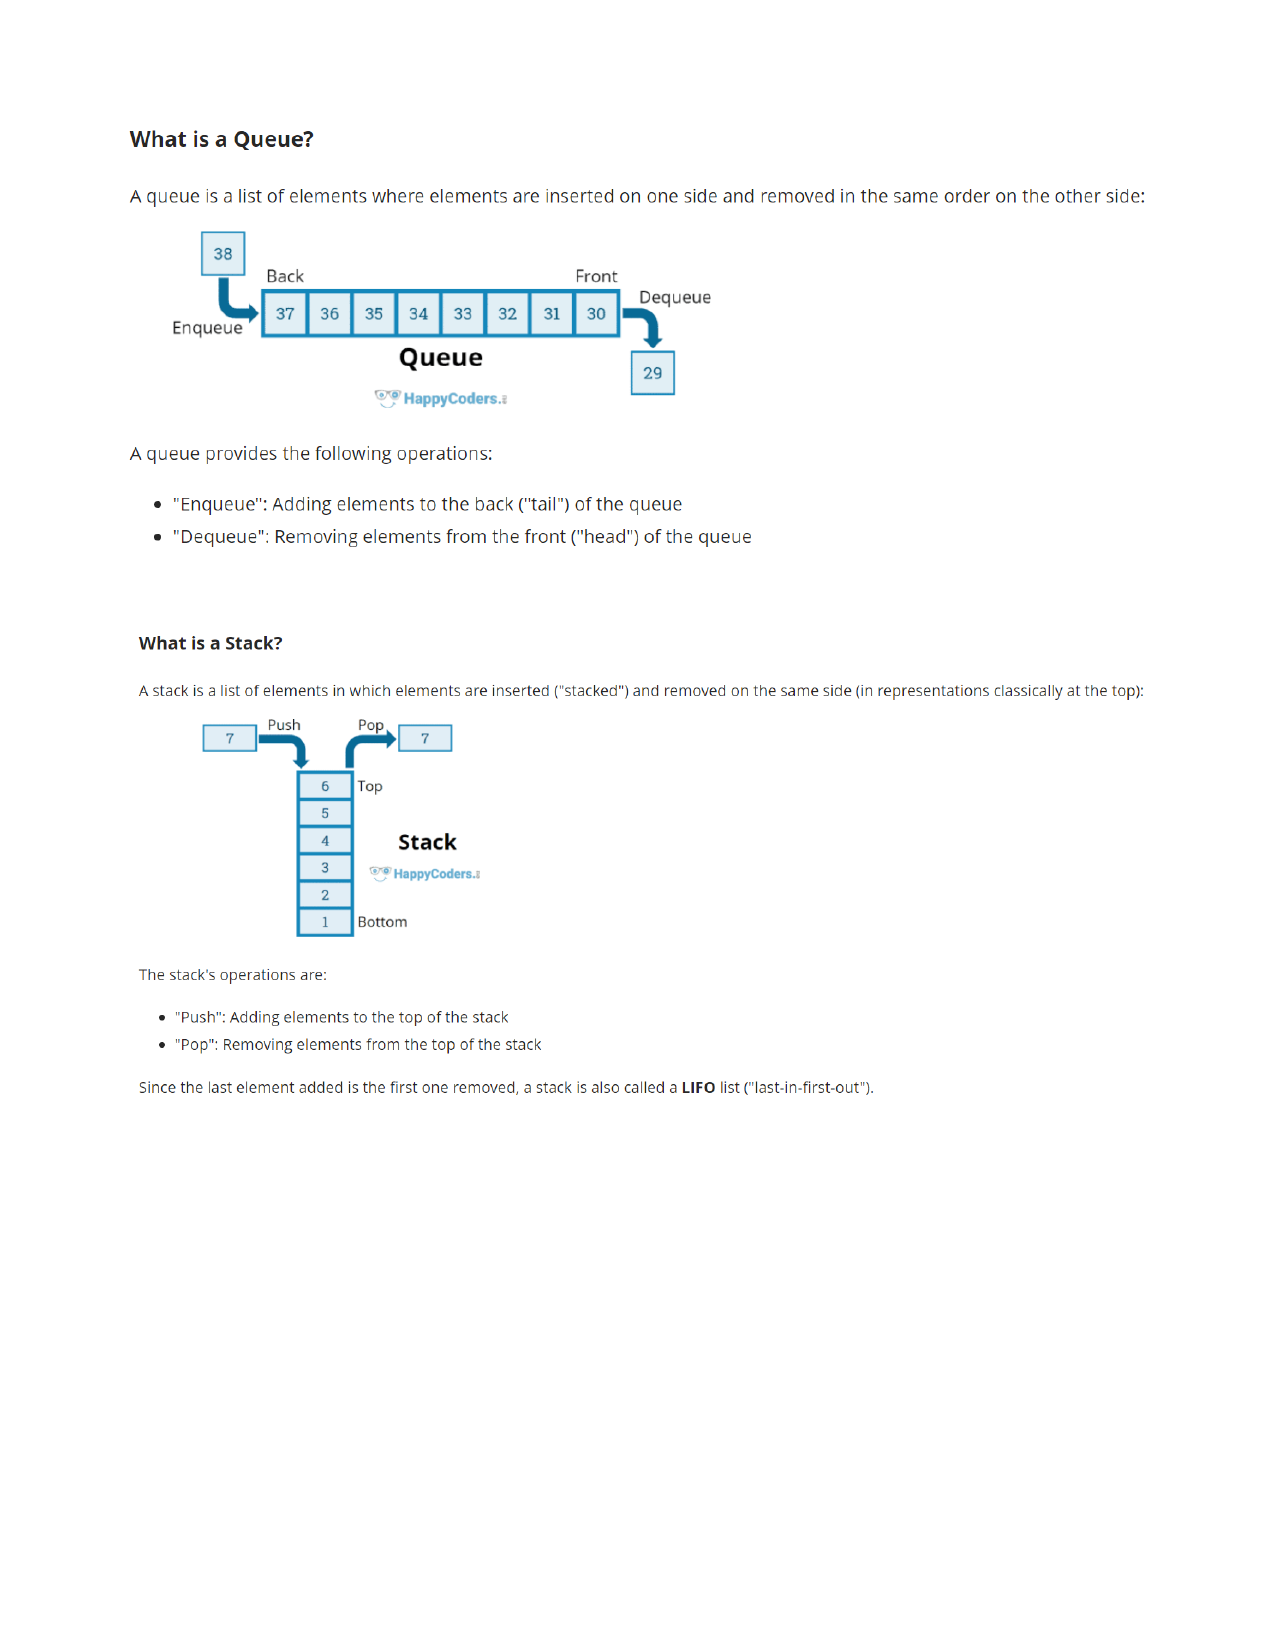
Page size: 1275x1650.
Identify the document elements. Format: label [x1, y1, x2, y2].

picture [118, 118, 1157, 571]
picture [118, 627, 1157, 1099]
